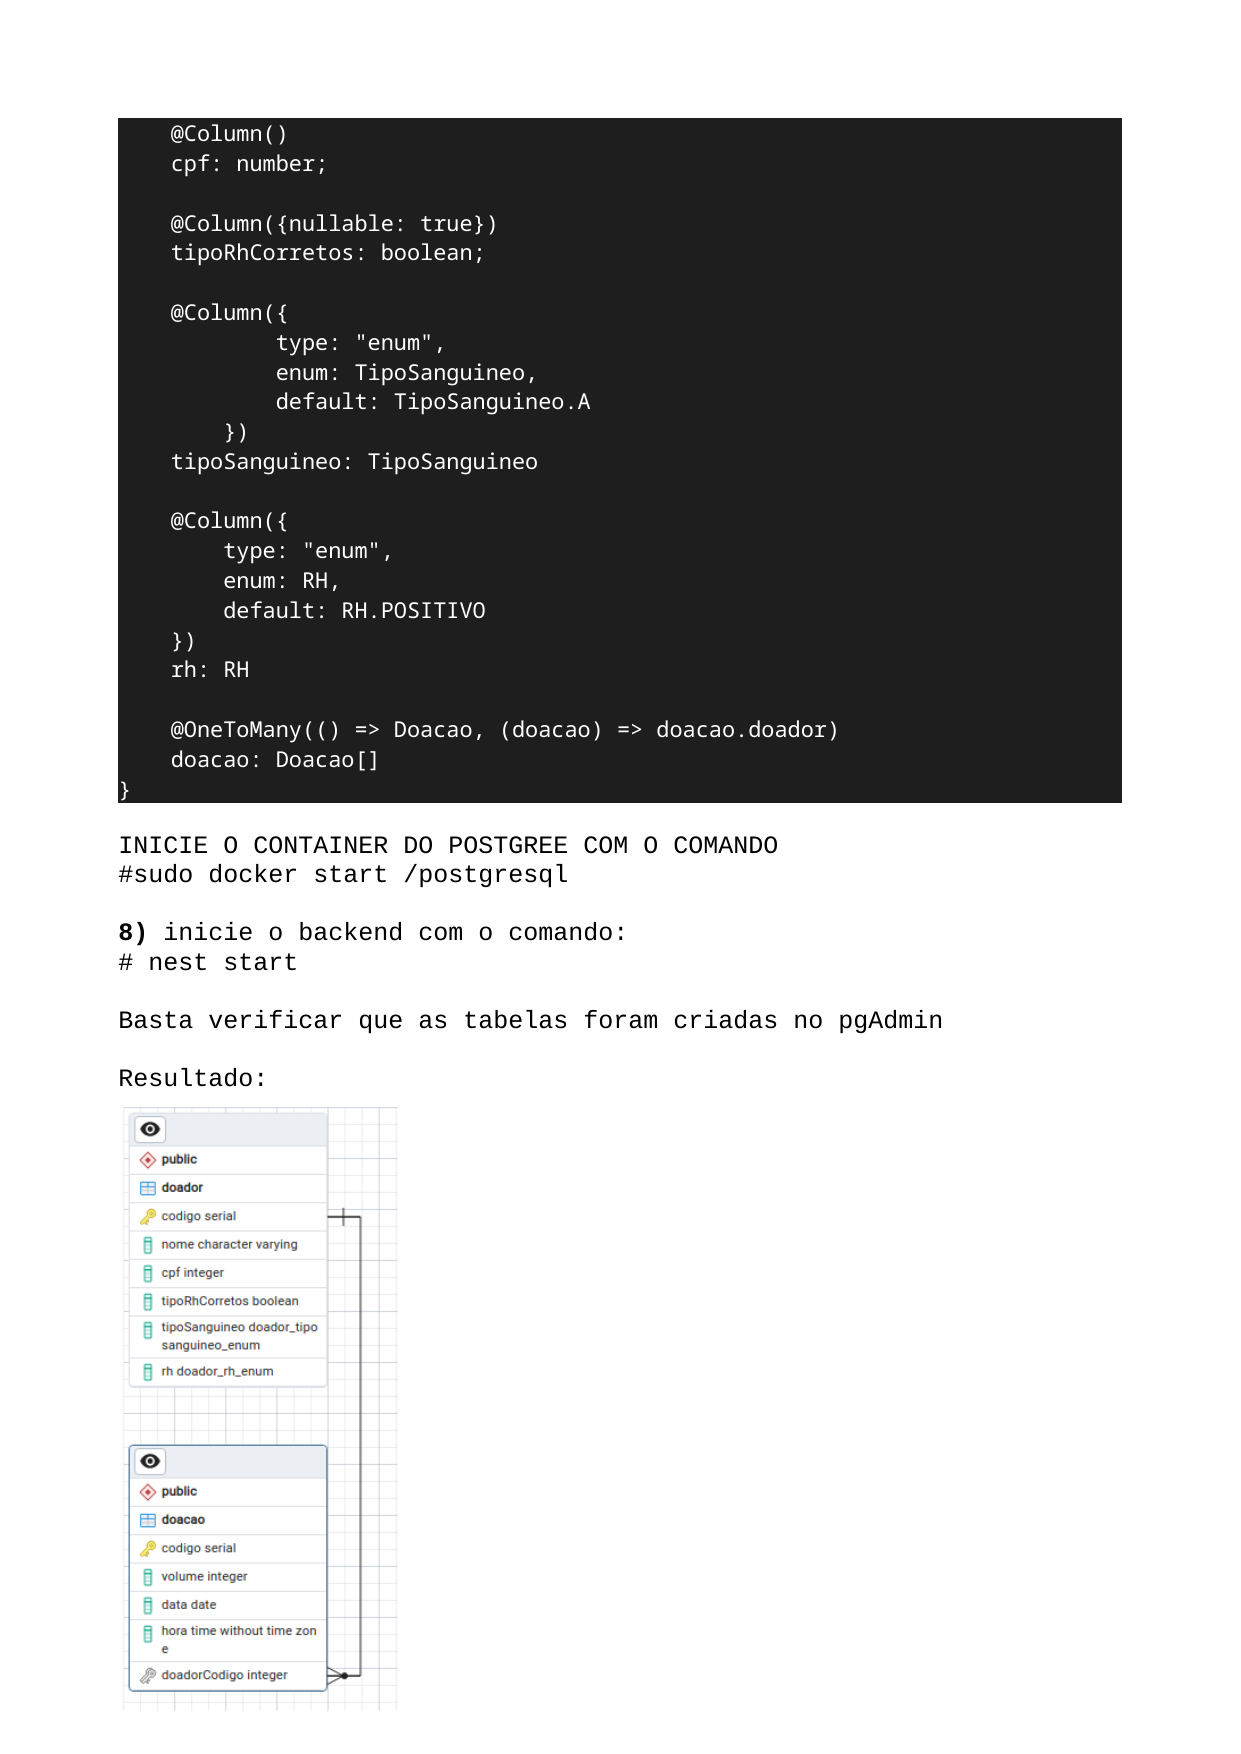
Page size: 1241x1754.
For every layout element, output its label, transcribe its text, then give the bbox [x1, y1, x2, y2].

text cpf: number; [118, 148, 1122, 178]
text }) [118, 624, 1122, 654]
text @Column({nullable: true}) [118, 207, 1122, 237]
text tipoSanguineo: TipoSanguineo [118, 446, 1122, 476]
text enum: RH, [118, 565, 1122, 595]
text tipoRhCorretos: boolean; [118, 237, 1122, 267]
list # nest start [118, 949, 1122, 977]
list #sudo docker start /postgresql [118, 862, 1122, 890]
list Basta verificar que as tabelas foram criadas no pgAdmin [118, 1007, 1122, 1036]
text } [118, 773, 1122, 803]
text @Column({ [118, 297, 1122, 327]
text doacao: Doacao[] [118, 744, 1122, 773]
list 8) inicie o backend com o comando: [118, 920, 1122, 948]
list INICIE O CONTAINER DO POSTGREE COM O COMANDO [118, 832, 1122, 861]
text }) [118, 416, 1122, 446]
text type: "enum", [118, 327, 1122, 356]
text @Column() [118, 118, 1122, 148]
list Resultado: [118, 1066, 1122, 1094]
text @OneToMany(() => Doacao, (doacao) => doacao.doador) [118, 714, 1122, 744]
text @Column({ [118, 505, 1122, 535]
text enum: TipoSanguineo, [118, 356, 1122, 386]
text default: TipoSanguineo.A [118, 386, 1122, 416]
text rh: RH [118, 654, 1122, 684]
picture [123, 1107, 398, 1711]
text default: RH.POSITIVO [118, 595, 1122, 624]
text type: "enum", [118, 535, 1122, 565]
